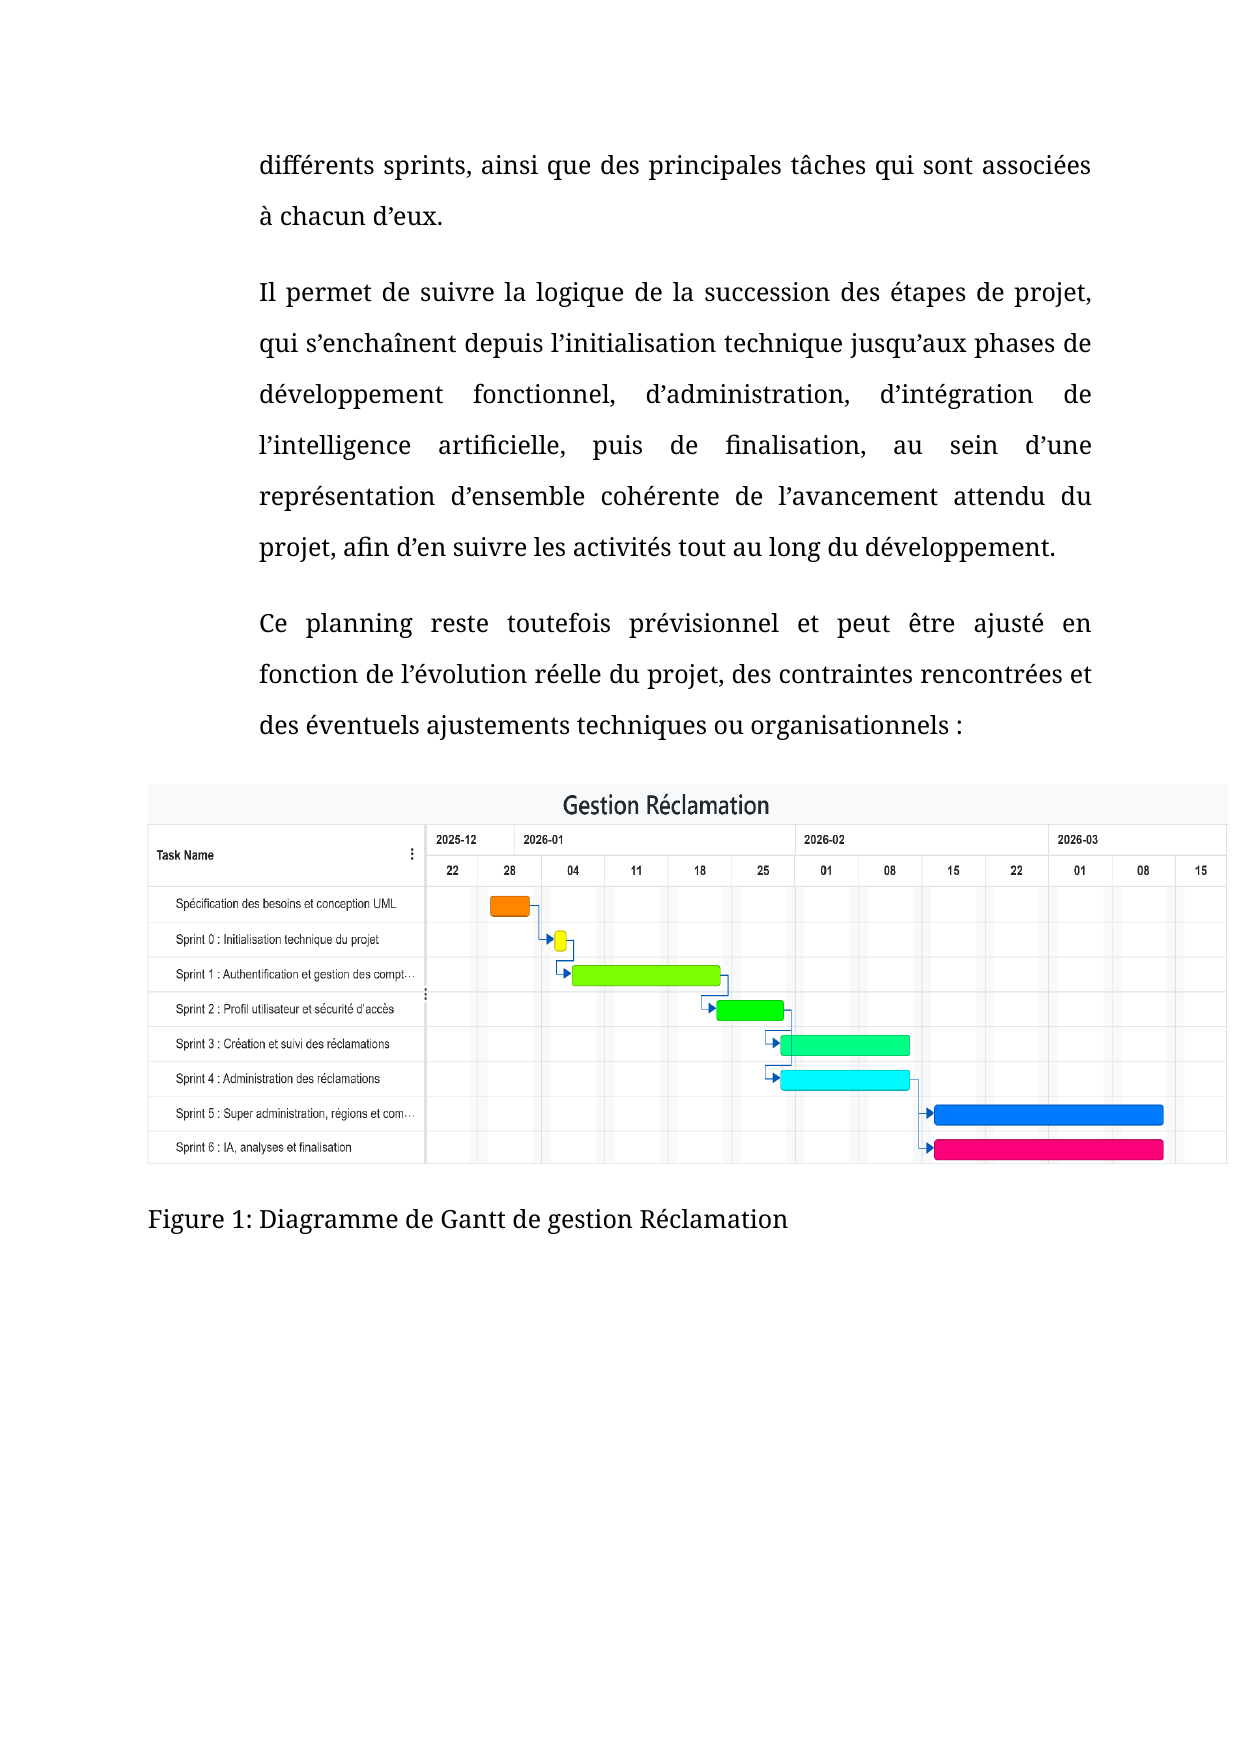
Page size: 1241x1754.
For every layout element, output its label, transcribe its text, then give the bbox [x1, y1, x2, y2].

text différents sprints, ainsi que des principales tâches qui sont associées à chacun d’eux. [259, 148, 1093, 233]
text Figure 1: Diagramme de Gantt de gestion Réclamation [148, 1202, 1093, 1236]
text Il permet de suivre la logique de la succession des étapes de projet, qui s’enchaînent depuis l’initialisation technique jusqu’aux phases de développement fonctionnel, d’administration, d’intégration de l’intelligence artificielle, puis de finalisation, au sein d’une représentation d’ensemble cohérente de l’avancement attendu du projet, afin d’en suivre les activités tout au long du développement. [259, 275, 1093, 564]
text Ce planning reste toutefois prévisionnel et peut être ajusté en fonction de l’évolution réelle du projet, des contraintes rencontrées et des éventuels ajustements techniques ou organisationnels : [259, 606, 1093, 742]
